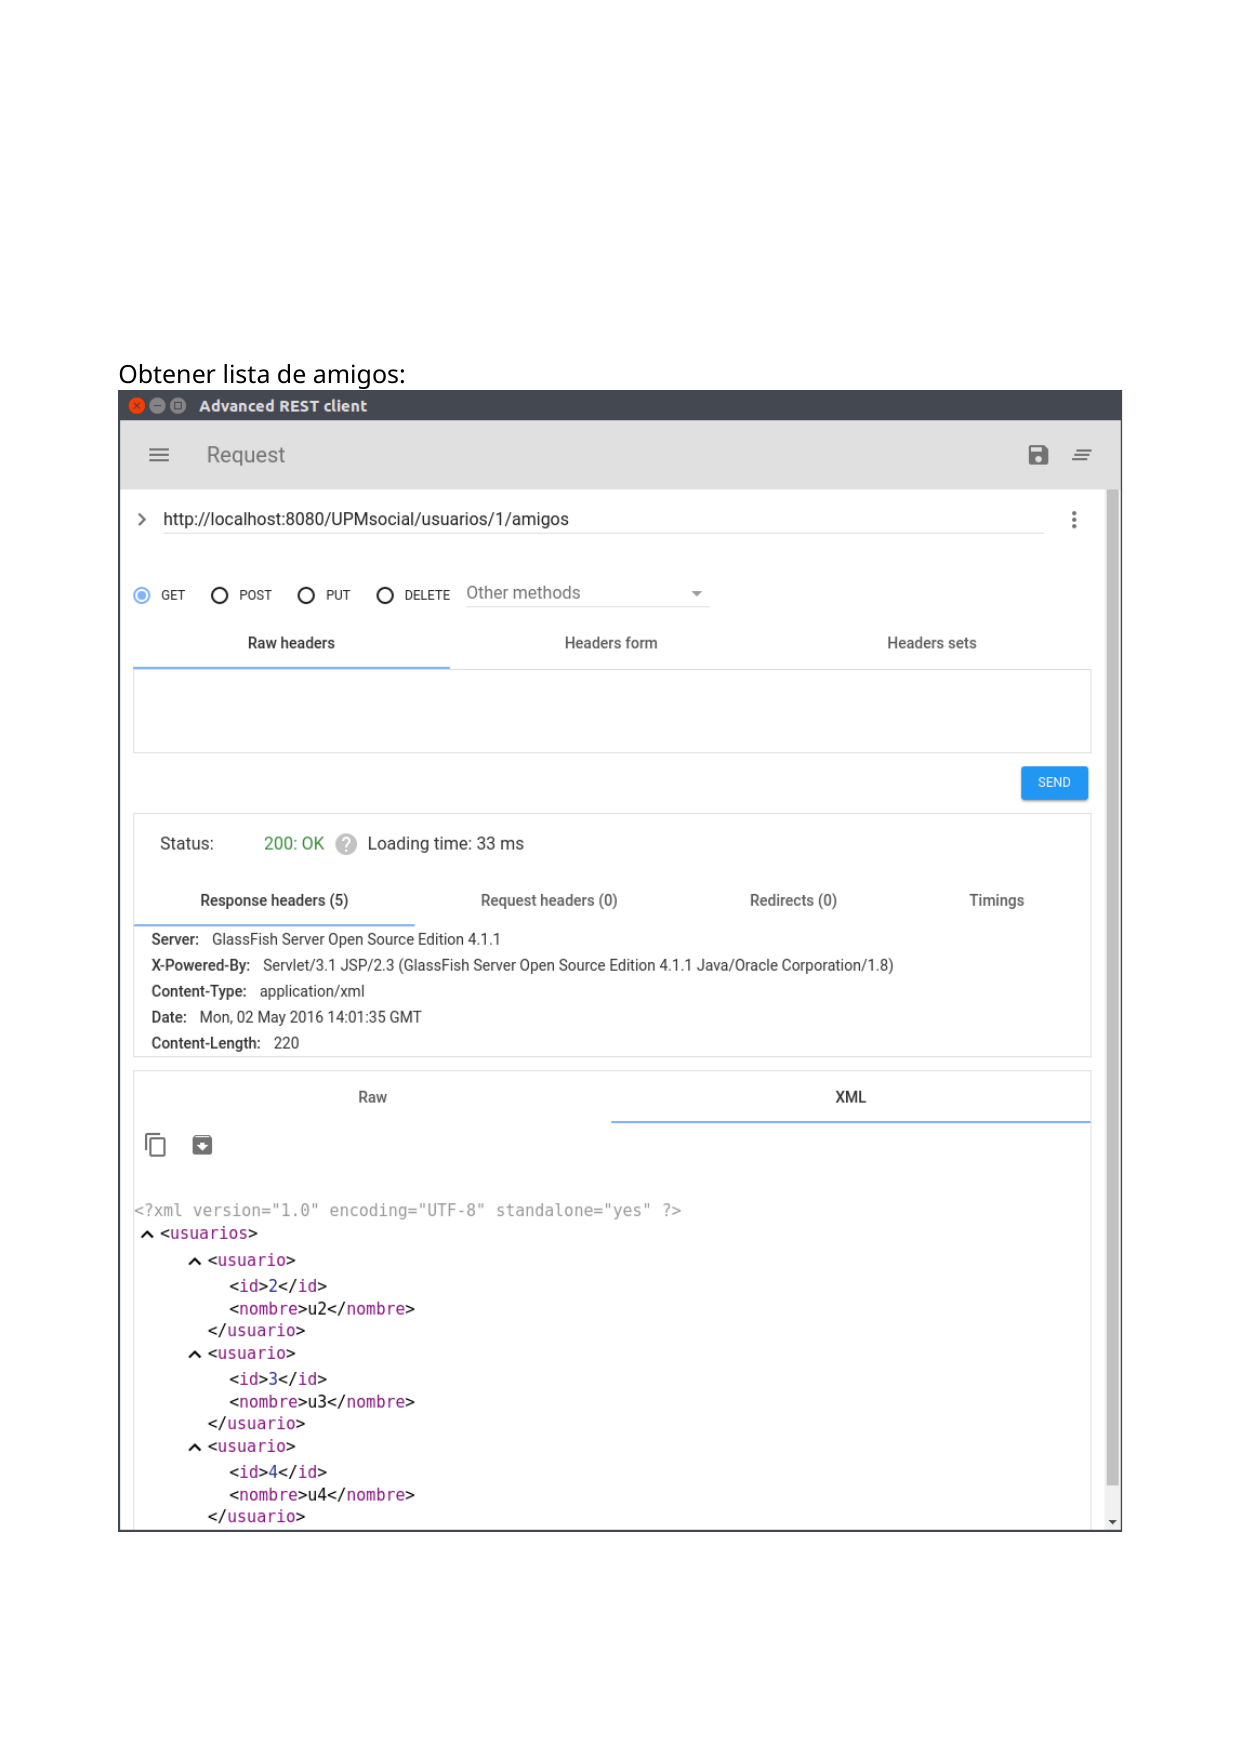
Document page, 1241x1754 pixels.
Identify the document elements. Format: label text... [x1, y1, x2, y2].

text Obtener lista de amigos: [118, 357, 1122, 390]
picture [118, 390, 1123, 1532]
